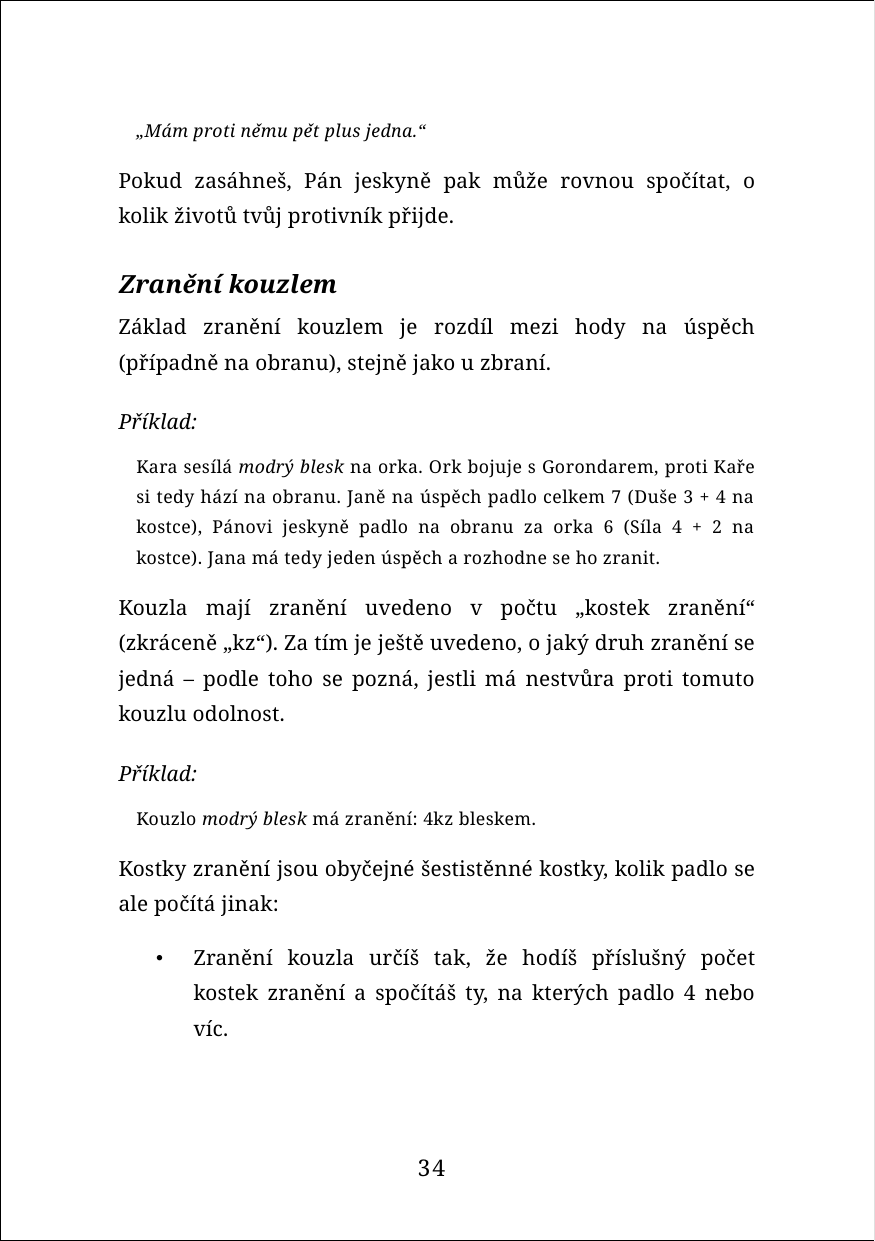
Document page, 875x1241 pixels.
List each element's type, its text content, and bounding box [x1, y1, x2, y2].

list Zranění kouzla určíš tak, že hodíš příslušný počet kostek zranění a spočítáš ty, na kterých padlo 4 nebo víc. [156, 943, 756, 1042]
text Příklad: [118, 407, 756, 436]
text Příklad: [118, 759, 756, 787]
text Kouzla mají zranění uvedeno v počtu „kostek zranění“ (zkráceně „kz“). Za tím je ještě uvedeno, o jaký druh zranění se jedná – podle toho se pozná, jestli má nestvůra proti tomuto kouzlu odolnost. [118, 593, 756, 728]
subtitle Zranění kouzlem [118, 267, 756, 301]
text „Mám proti němu pět plus jedna.“ [136, 118, 756, 142]
text Kostky zranění jsou obyčejné šestistěnné kostky, kolik padlo se ale počítá jinak: [118, 854, 756, 918]
text Kouzlo modrý blesk má zranění: 4kz bleskem. [136, 806, 756, 830]
text Kara sesílá modrý blesk na orka. Ork bojuje s Gorondarem, proti Kaře si tedy hází na obranu. Janě na úspěch padlo celkem 7 (Duše 3 + 4 na kostce), Pánovi jeskyně padlo na obranu za orka 6 (Síla 4 + 2 na kostce). Jana má tedy jeden úspěch a rozhodne se ho zranit. [136, 454, 756, 569]
text Základ zranění kouzlem je rozdíl mezi hody na úspěch (případně na obranu), stejně jako u zbraní. [118, 312, 756, 376]
text Pokud zasáhneš, Pán jeskyně pak může rovnou spočítat, o kolik životů tvůj protivník přijde. [118, 166, 756, 230]
